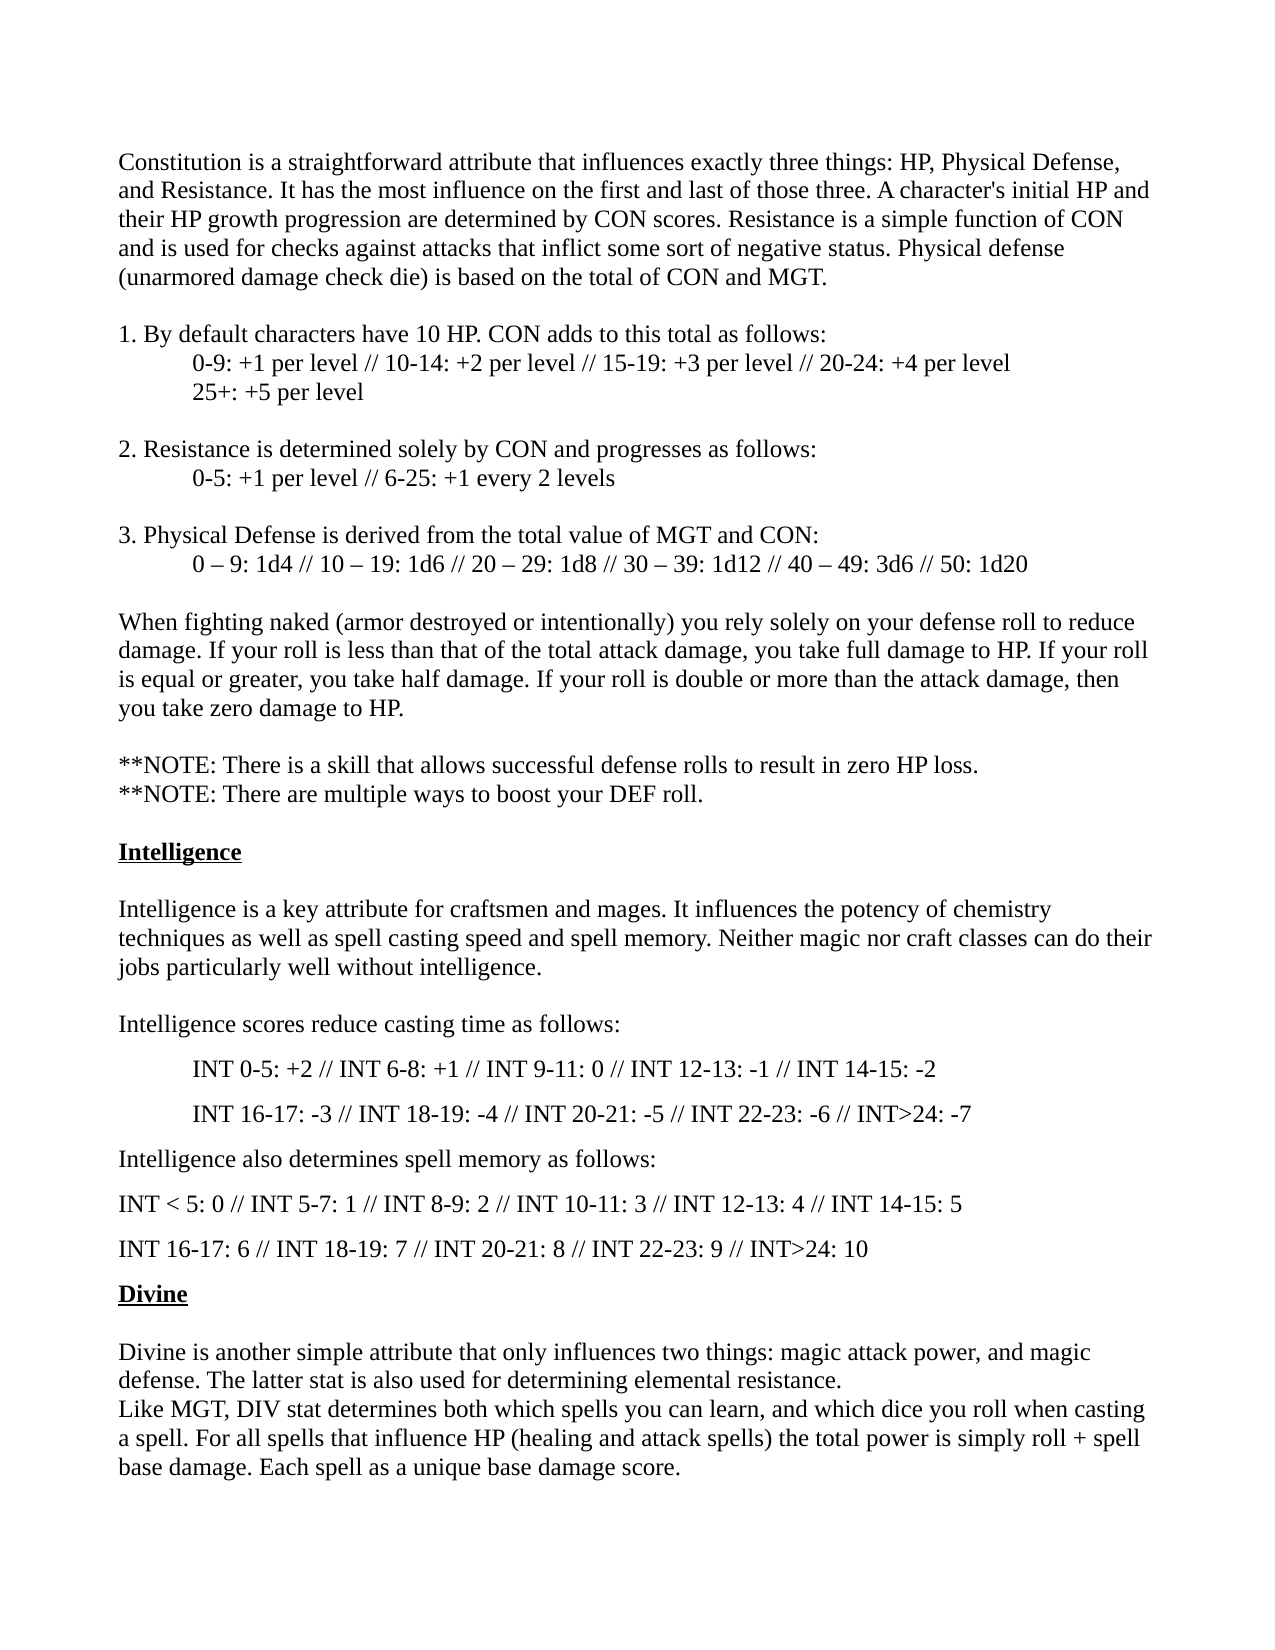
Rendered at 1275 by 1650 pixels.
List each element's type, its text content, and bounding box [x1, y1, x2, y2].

text 0 – 9: 1d4 // 10 – 19: 1d6 // 20 – 29: 1d8 // 30 – 39: 1d12 // 40 – 49: 3d6 // 50: 1d20 [118, 549, 1157, 578]
text Divine [118, 1279, 1157, 1308]
text 0-5: +1 per level // 6-25: +1 every 2 levels [118, 463, 1157, 492]
text 25+: +5 per level [118, 377, 1157, 406]
text INT 0-5: +2 // INT 6-8: +1 // INT 9-11: 0 // INT 12-13: -1 // INT 14-15: -2 [118, 1054, 1157, 1083]
text 0-9: +1 per level // 10-14: +2 per level // 15-19: +3 per level // 20-24: +4 per level [118, 348, 1157, 377]
text Intelligence is a key attribute for craftsmen and mages. It influences the potency of chemistry techniques as well as spell casting speed and spell memory. Neither magic nor craft classes can do their jobs particularly well without intelligence. [118, 894, 1157, 981]
text Like MGT, DIV stat determines both which spells you can learn, and which dice you roll when casting a spell. For all spells that influence HP (healing and attack spells) the total power is simply roll + spell base damage. Each spell as a unique base damage score. [118, 1394, 1157, 1481]
text Constitution is a straightforward attribute that influences exactly three things: HP, Physical Defense, and Resistance. It has the most influence on the first and last of those three. A character's initial HP and their HP growth progression are determined by CON scores. Resistance is a simple function of CON and is used for checks against attacks that inflict some sort of negative status. Physical defense (unarmored damage check die) is based on the total of CON and MGT. [118, 147, 1157, 291]
text 2. Resistance is determined solely by CON and progresses as follows: [118, 434, 1157, 463]
text Intelligence also determines spell memory as follows: [118, 1144, 1157, 1173]
text Divine is another simple attribute that only influences two things: magic attack power, and magic defense. The latter stat is also used for determining elemental resistance. [118, 1337, 1157, 1394]
text Intelligence [118, 837, 1157, 866]
text INT < 5: 0 // INT 5-7: 1 // INT 8-9: 2 // INT 10-11: 3 // INT 12-13: 4 // INT 14-15: 5 [118, 1189, 1157, 1218]
text 3. Physical Defense is derived from the total value of MGT and CON: [118, 521, 1157, 549]
text **NOTE: There is a skill that allows successful defense rolls to result in zero HP loss. [118, 751, 1157, 779]
text **NOTE: There are multiple ways to boost your DEF roll. [118, 779, 1157, 808]
text 1. By default characters have 10 HP. CON adds to this total as follows: [118, 319, 1157, 348]
text INT 16-17: 6 // INT 18-19: 7 // INT 20-21: 8 // INT 22-23: 9 // INT>24: 10 [118, 1234, 1157, 1263]
text When fighting naked (armor destroyed or intentionally) you rely solely on your defense roll to reduce damage. If your roll is less than that of the total attack damage, you take full damage to HP. If your roll is equal or greater, you take half damage. If your roll is double or more than the attack damage, then you take zero damage to HP. [118, 607, 1157, 722]
text Intelligence scores reduce casting time as follows: [118, 1009, 1157, 1038]
text INT 16-17: -3 // INT 18-19: -4 // INT 20-21: -5 // INT 22-23: -6 // INT>24: -7 [118, 1099, 1157, 1128]
